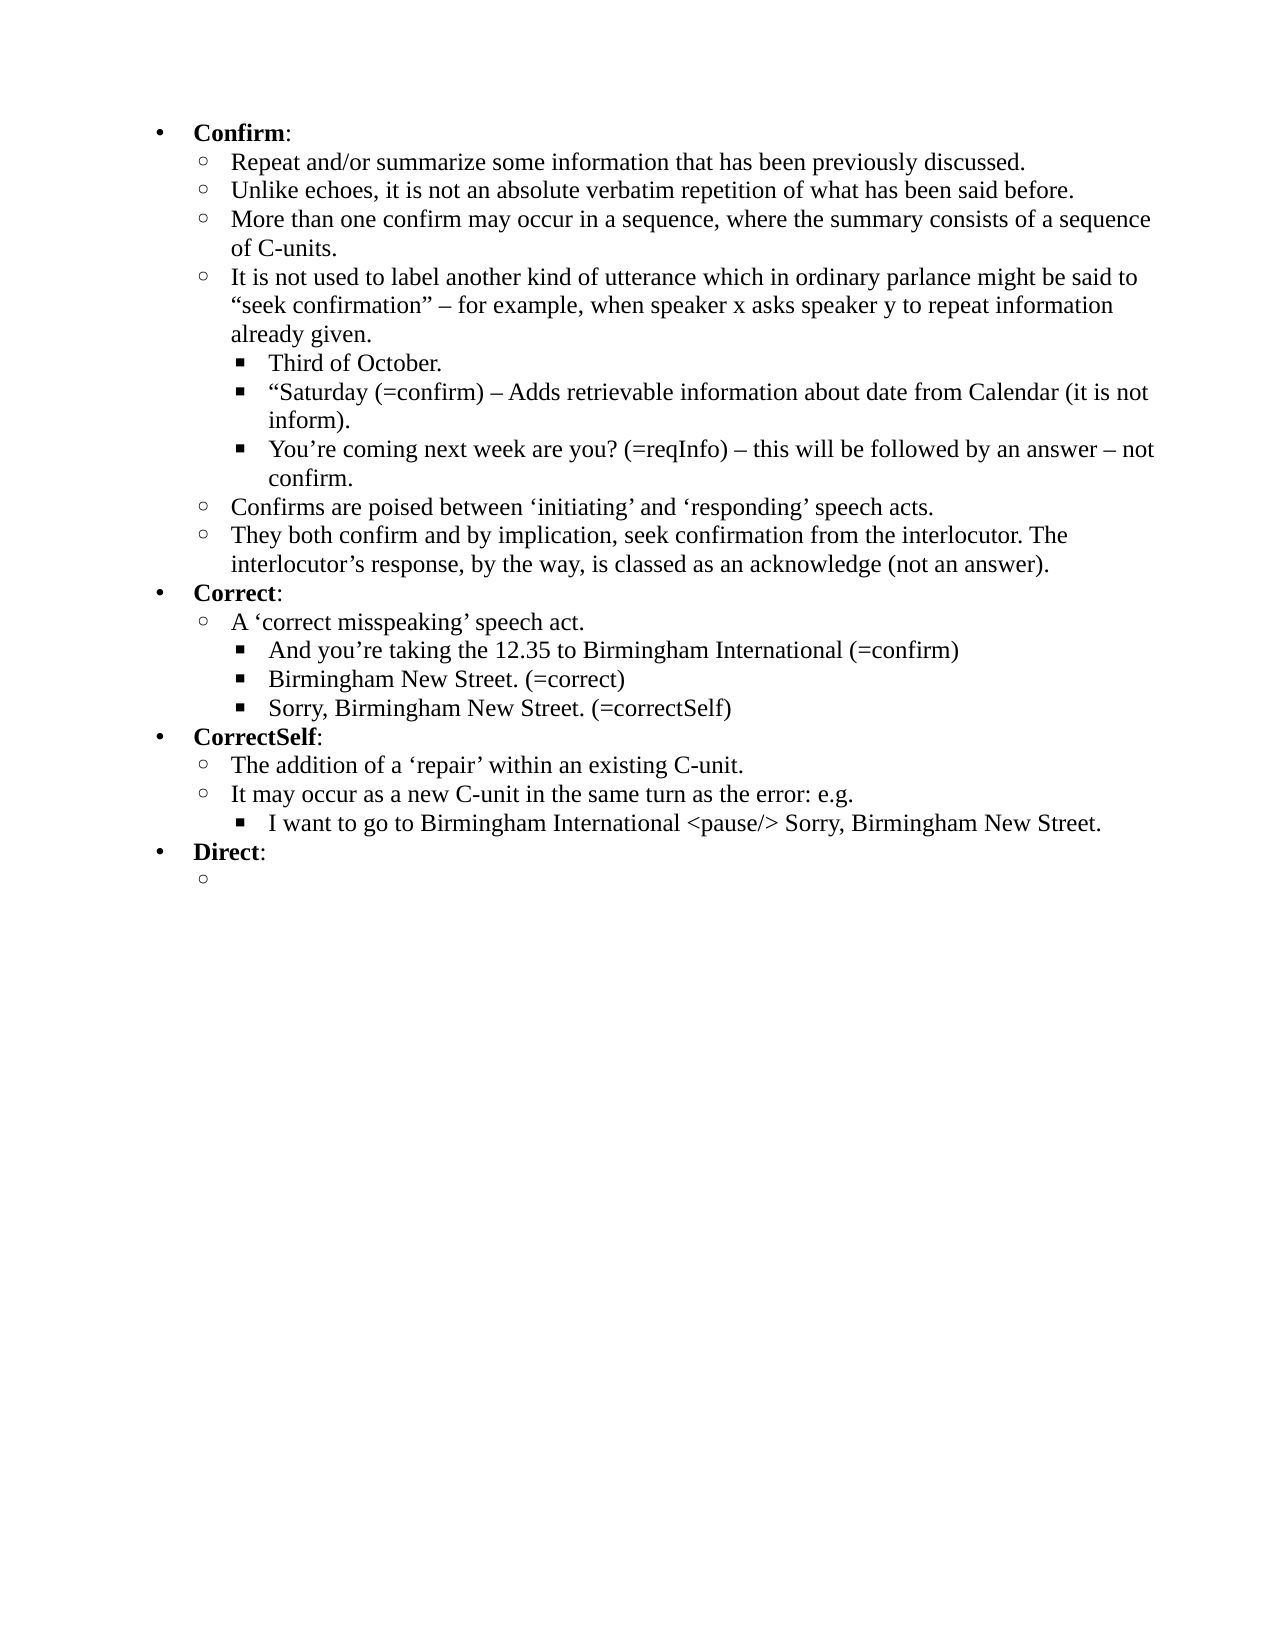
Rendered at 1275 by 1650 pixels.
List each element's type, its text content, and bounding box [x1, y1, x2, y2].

list Correct: [156, 578, 1157, 607]
list And you’re taking the 12.35 to Birmingham International (=confirm) [231, 636, 1157, 664]
list Confirm: [156, 118, 1157, 147]
list The addition of a ‘repair’ within an existing C-unit. [193, 751, 1157, 779]
list “Saturday (=confirm) – Adds retrievable information about date from Calendar (it is not inform). [231, 377, 1157, 434]
list I want to go to Birmingham International <pause/> Sorry, Birmingham New Street. [231, 808, 1157, 837]
list They both confirm and by implication, seek confirmation from the interlocutor. The interlocutor’s response, by the way, is classed as an acknowledge (not an answer). [193, 521, 1157, 578]
list Direct: [156, 837, 1157, 866]
list More than one confirm may occur in a sequence, where the summary consists of a sequence of C-units. [193, 204, 1157, 262]
list It may occur as a new C-unit in the same turn as the error: e.g. [193, 779, 1157, 808]
list Birmingham New Street. (=correct) [231, 664, 1157, 693]
list Repeat and/or summarize some information that has been previously discussed. [193, 147, 1157, 176]
list You’re coming next week are you? (=reqInfo) – this will be followed by an answer – not confirm. [231, 434, 1157, 492]
list Sorry, Birmingham New Street. (=correctSelf) [231, 693, 1157, 722]
list CorrectSelf: [156, 722, 1157, 751]
list Third of October. [231, 348, 1157, 377]
list A ‘correct misspeaking’ speech act. [193, 607, 1157, 636]
list Confirms are poised between ‘initiating’ and ‘responding’ speech acts. [193, 492, 1157, 521]
list Unlike echoes, it is not an absolute verbatim repetition of what has been said before. [193, 176, 1157, 204]
list It is not used to label another kind of utterance which in ordinary parlance might be said to “seek confirmation” – for example, when speaker x asks speaker y to repeat information already given. [193, 262, 1157, 348]
